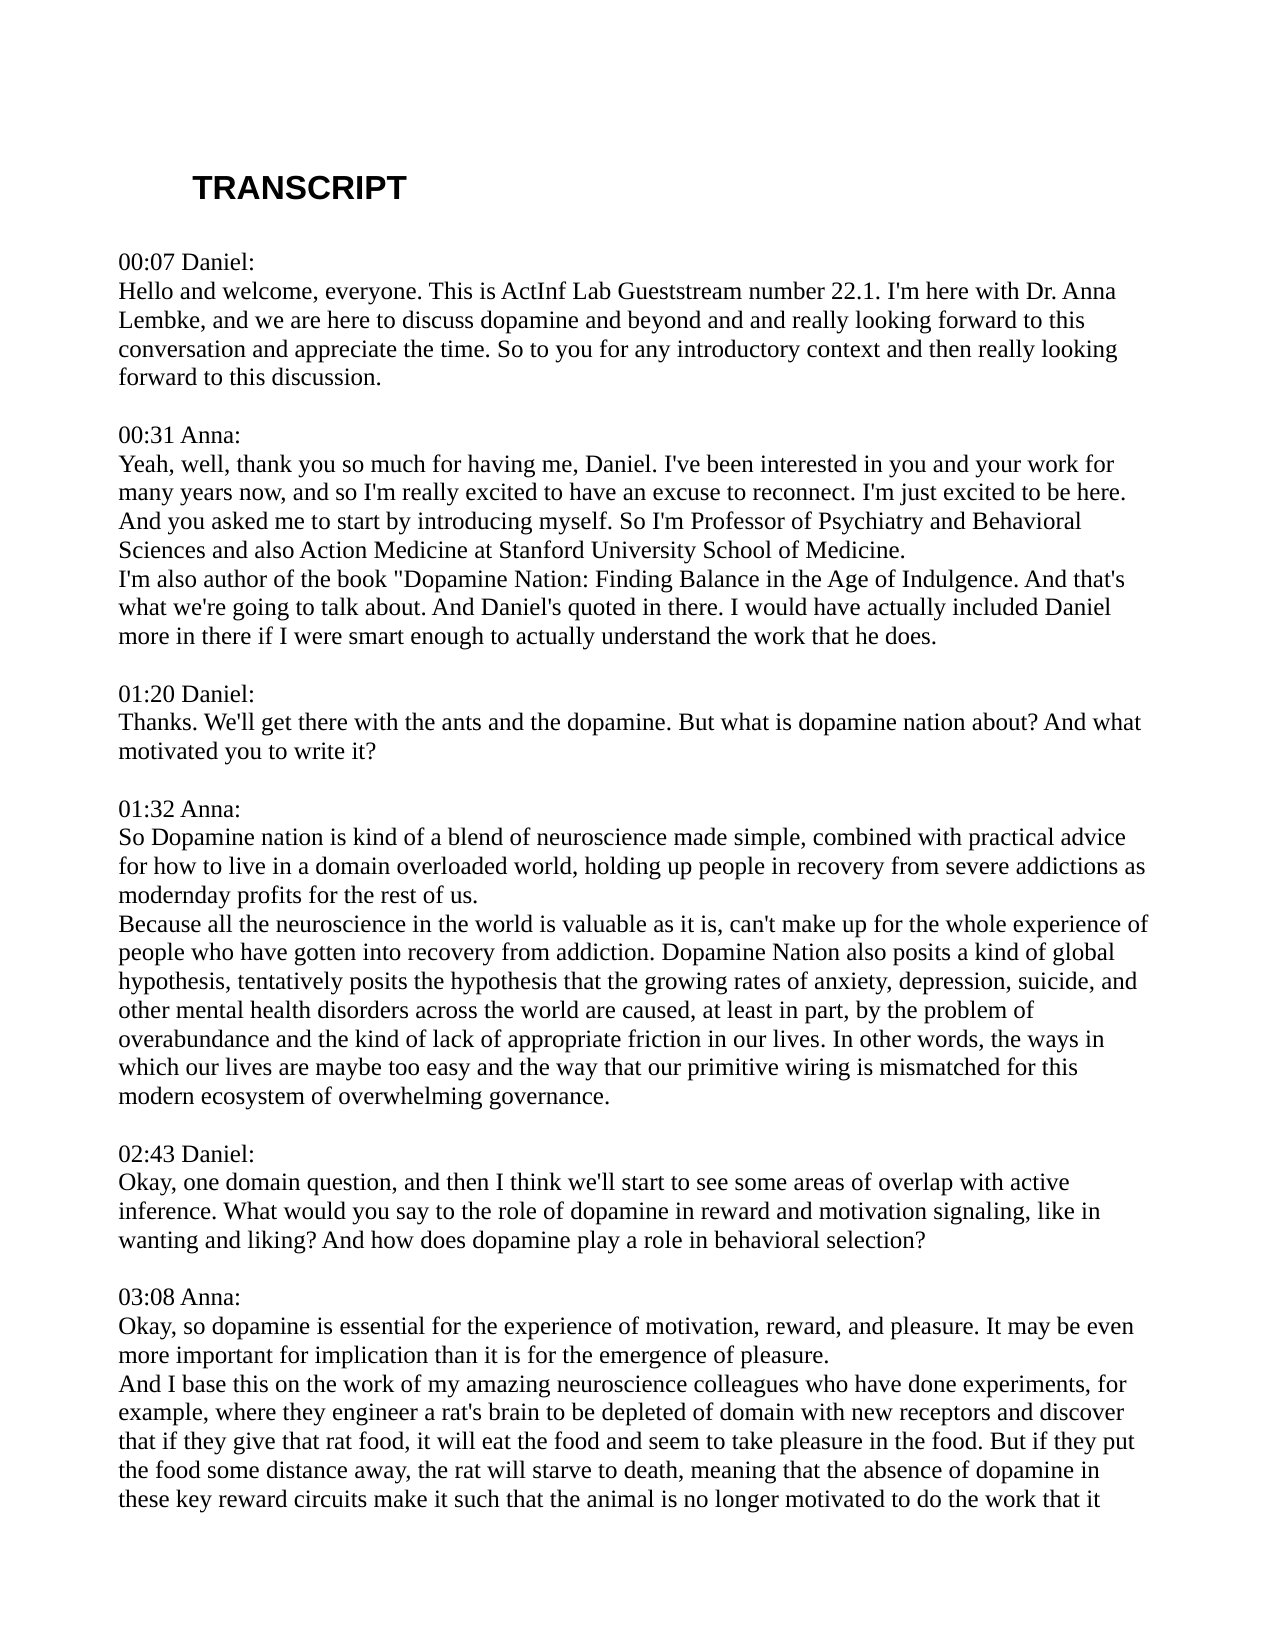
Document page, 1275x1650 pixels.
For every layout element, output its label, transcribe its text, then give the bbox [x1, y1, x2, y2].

text 00:07 Daniel: [118, 247, 1157, 276]
text 01:20 Daniel: [118, 679, 1157, 707]
text 00:31 Anna: [118, 420, 1157, 449]
text Because all the neuroscience in the world is valuable as it is, can't make up for the whole experience of people who have gotten into recovery from addiction. Dopamine Nation also posits a kind of global hypothesis, tentatively posits the hypothesis that the growing rates of anxiety, depression, suicide, and other mental health disorders across the world are caused, at least in part, by the problem of overabundance and the kind of lack of appropriate friction in our lives. In other words, the ways in which our lives are maybe too easy and the way that our primitive wiring is mismatched for this modern ecosystem of overwhelming governance. [118, 909, 1157, 1110]
text Okay, one domain question, and then I think we'll start to see some areas of overlap with active inference. What would you say to the role of dopamine in reward and motivation signaling, like in wanting and liking? And how does dopamine play a role in behavioral selection? [118, 1167, 1157, 1254]
text I'm also author of the book "Dopamine Nation: Finding Balance in the Age of Indulgence. And that's what we're going to talk about. And Daniel's quoted in there. I would have actually included Daniel more in there if I were smart enough to actually understand the work that he does. [118, 564, 1157, 650]
text 01:32 Anna: [118, 794, 1157, 822]
text And I base this on the work of my amazing neuroscience colleagues who have done experiments, for example, where they engineer a rat's brain to be depleted of domain with new receptors and discover that if they give that rat food, it will eat the food and seem to take pleasure in the food. But if they put the food some distance away, the rat will starve to death, meaning that the absence of dopamine in these key reward circuits make it such that the animal is no longer motivated to do the work that it [118, 1369, 1157, 1512]
text So Dopamine nation is kind of a blend of neuroscience made simple, combined with practical advice for how to live in a domain overloaded world, holding up people in recovery from severe addictions as modernday profits for the rest of us. [118, 822, 1157, 909]
text 02:43 Daniel: [118, 1139, 1157, 1167]
text Yeah, well, thank you so much for having me, Daniel. I've been interested in you and your work for many years now, and so I'm really excited to have an excuse to reconnect. I'm just excited to be here. And you asked me to start by introducing myself. So I'm Professor of Psychiatry and Behavioral Sciences and also Action Medicine at Stanford University School of Medicine. [118, 449, 1157, 564]
text Thanks. We'll get there with the ants and the dopamine. But what is dopamine nation about? And what motivated you to write it? [118, 707, 1157, 765]
text 03:08 Anna: [118, 1282, 1157, 1311]
text Hello and welcome, everyone. This is ActInf Lab Gueststream number 22.1. I'm here with Dr. Anna Lembke, and we are here to discuss dopamine and beyond and and really looking forward to this conversation and appreciate the time. So to you for any introductory context and then really looking forward to this discussion. [118, 276, 1157, 391]
text Okay, so dopamine is essential for the experience of motivation, reward, and pleasure. It may be even more important for implication than it is for the emergence of pleasure. [118, 1311, 1157, 1369]
subtitle TRANSCRIPT [118, 168, 1157, 206]
